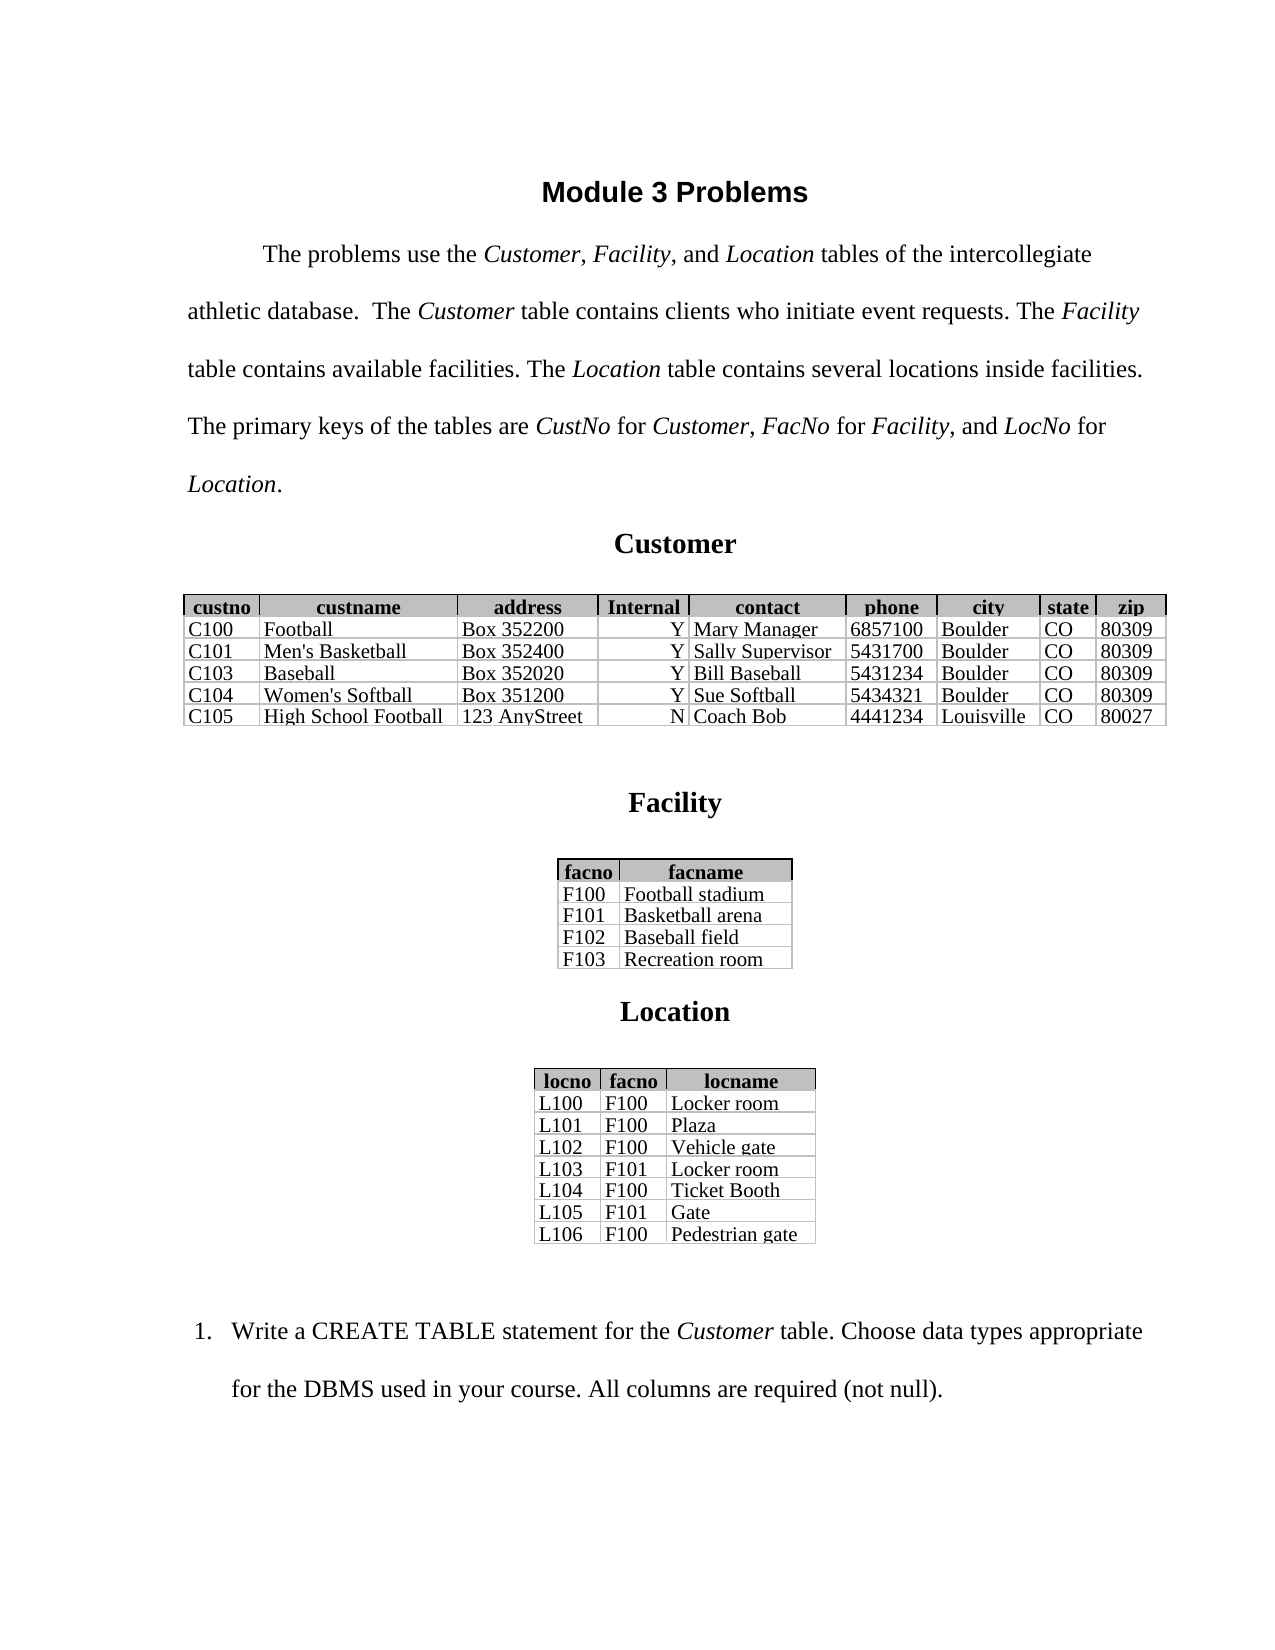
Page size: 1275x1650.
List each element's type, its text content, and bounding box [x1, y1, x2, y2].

table_cell 80309 [1097, 639, 1165, 659]
table_cell CO [1041, 705, 1095, 725]
table_cell L102 [535, 1135, 600, 1155]
table_header facno [601, 1069, 666, 1089]
table_cell L104 [535, 1178, 600, 1199]
table_cell F102 [559, 925, 619, 946]
table_cell Basketball arena [620, 903, 791, 924]
subtitle Facility [187, 785, 1162, 852]
table_cell Louisville [938, 705, 1039, 725]
table_cell C105 [185, 705, 259, 725]
table_cell Gate [667, 1200, 815, 1221]
table_cell Mary Manager [690, 617, 845, 637]
table_cell F100 [559, 882, 619, 902]
table_cell CO [1041, 661, 1095, 681]
table_cell F101 [601, 1200, 666, 1221]
text Customer [187, 526, 1162, 593]
table_cell Boulder [938, 683, 1039, 703]
table_cell Pedestrian gate [667, 1222, 815, 1242]
table_cell L100 [535, 1091, 600, 1111]
table_cell Box 351200 [458, 683, 597, 703]
table_header custno [185, 595, 259, 615]
table_cell Locker room [667, 1091, 815, 1111]
table_header facno [559, 860, 619, 880]
table_cell 80309 [1097, 683, 1165, 703]
table_cell F100 [601, 1091, 666, 1111]
table_cell Box 352020 [458, 661, 597, 681]
table_cell Sue Softball [690, 683, 845, 703]
table_cell Baseball [260, 661, 457, 681]
table_cell C104 [185, 683, 259, 703]
table_cell Sally Supervisor [690, 639, 845, 659]
table_cell Plaza [667, 1113, 815, 1133]
table_cell Y [599, 683, 688, 703]
table_cell High School Football [260, 705, 457, 725]
table_cell N [599, 705, 688, 725]
text The problems use the Customer, Facility, and Location tables of the intercollegiate athletic database. The Customer table contains clients who initiate event requests. The Facility table contains available facilities. The Location table contains several locations inside facilities. The primary keys of the tables are CustNo for Customer, FacNo for Facility, and LocNo for Location. [187, 239, 1162, 498]
table_cell Vehicle gate [667, 1135, 815, 1155]
table_header address [458, 595, 597, 615]
table_cell Bill Baseball [690, 661, 845, 681]
table_cell 5431234 [847, 661, 936, 681]
table_cell 80309 [1097, 617, 1165, 637]
table_cell Recreation room [620, 947, 791, 967]
table_cell 4441234 [847, 705, 936, 725]
table_cell 6857100 [847, 617, 936, 637]
table_cell Y [599, 661, 688, 681]
table_cell Football stadium [620, 882, 791, 902]
table_cell Box 352400 [458, 639, 597, 659]
list Write a CREATE TABLE statement for the Customer table. Choose data types appropriate for the DBMS used in your course. All columns are required (not null). [194, 1316, 1162, 1402]
table_header locname [667, 1069, 815, 1089]
table_cell CO [1041, 639, 1095, 659]
table_cell Boulder [938, 617, 1039, 637]
table_header contact [690, 595, 845, 615]
table_cell CO [1041, 617, 1095, 637]
table_cell 80309 [1097, 661, 1165, 681]
table_cell C100 [185, 617, 259, 637]
table_cell CO [1041, 683, 1095, 703]
table_cell Boulder [938, 661, 1039, 681]
table_cell F101 [601, 1157, 666, 1177]
table_header locno [535, 1069, 600, 1089]
table_cell C101 [185, 639, 259, 659]
table_cell F101 [559, 903, 619, 924]
table_cell Men's Basketball [260, 639, 457, 659]
table_header zip [1097, 595, 1165, 615]
table_cell 80027 [1097, 705, 1165, 725]
table_cell F100 [601, 1222, 666, 1242]
subtitle Location [187, 994, 1162, 1061]
table_cell Women's Softball [260, 683, 457, 703]
table_cell F100 [601, 1113, 666, 1133]
table_cell 5434321 [847, 683, 936, 703]
table_cell Ticket Booth [667, 1178, 815, 1199]
table_header phone [847, 595, 936, 615]
table_cell Football [260, 617, 457, 637]
table_cell Locker room [667, 1157, 815, 1177]
table_header Internal [599, 595, 688, 615]
table_cell Baseball field [620, 925, 791, 946]
table_cell F100 [601, 1135, 666, 1155]
table_cell 5431700 [847, 639, 936, 659]
table_cell L105 [535, 1200, 600, 1221]
table_cell F100 [601, 1178, 666, 1199]
table_cell Boulder [938, 639, 1039, 659]
table_cell C103 [185, 661, 259, 681]
table_cell Box 352200 [458, 617, 597, 637]
table_cell L106 [535, 1222, 600, 1242]
table_cell Y [599, 617, 688, 637]
table_cell F103 [559, 947, 619, 967]
table_header custname [260, 595, 457, 615]
table_header state [1041, 595, 1095, 615]
table_header facname [620, 860, 791, 880]
table_header city [938, 595, 1039, 615]
table_cell L103 [535, 1157, 600, 1177]
table_cell Coach Bob [690, 705, 845, 725]
subtitle Module 3 Problems [187, 175, 1162, 208]
table_cell 123 AnyStreet [458, 705, 597, 725]
table_cell L101 [535, 1113, 600, 1133]
table_cell Y [599, 639, 688, 659]
